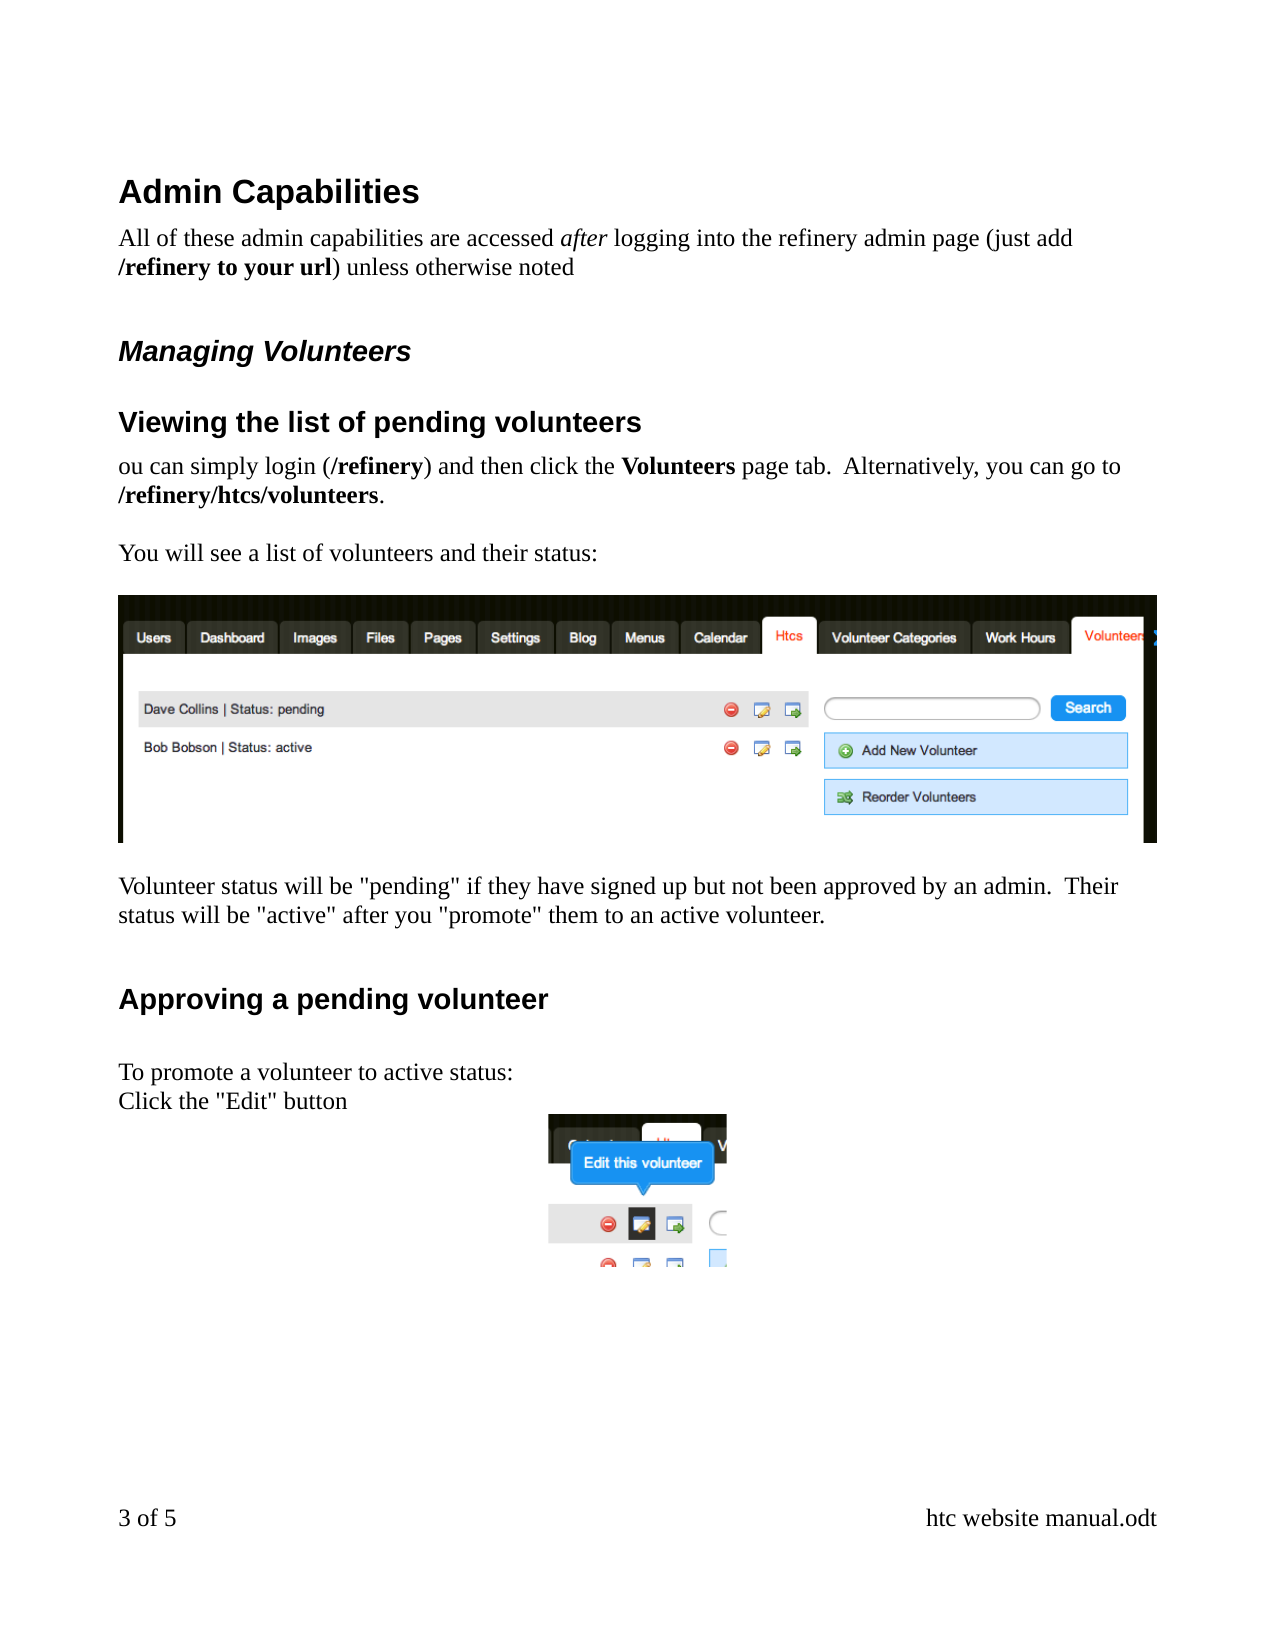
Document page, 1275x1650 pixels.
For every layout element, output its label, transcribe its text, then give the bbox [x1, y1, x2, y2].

subtitle Managing Volunteers [118, 334, 1157, 368]
subtitle Approving a pending volunteer [118, 982, 1157, 1016]
picture [118, 595, 1157, 843]
text Click the "Edit" button [118, 1086, 1157, 1115]
subtitle Admin Capabilities [118, 172, 1157, 211]
text ou can simply login (/refinery) and then click the Volunteers page tab. Alternatively, you can go to /refinery/htcs/volunteers. [118, 451, 1157, 509]
picture [548, 1114, 727, 1267]
text You will see a list of volunteers and their status: [118, 538, 1157, 566]
subtitle Viewing the list of pending volunteers [118, 405, 1157, 439]
text All of these admin capabilities are accessed after logging into the refinery admin page (just add /refinery to your url) unless otherwise noted [118, 223, 1157, 281]
text Volunteer status will be "pending" if they have signed up but not been approved by an admin. Their status will be "active" after you "promote" them to an active volunteer. [118, 871, 1157, 929]
text To promote a volunteer to active status: [118, 1057, 1157, 1086]
